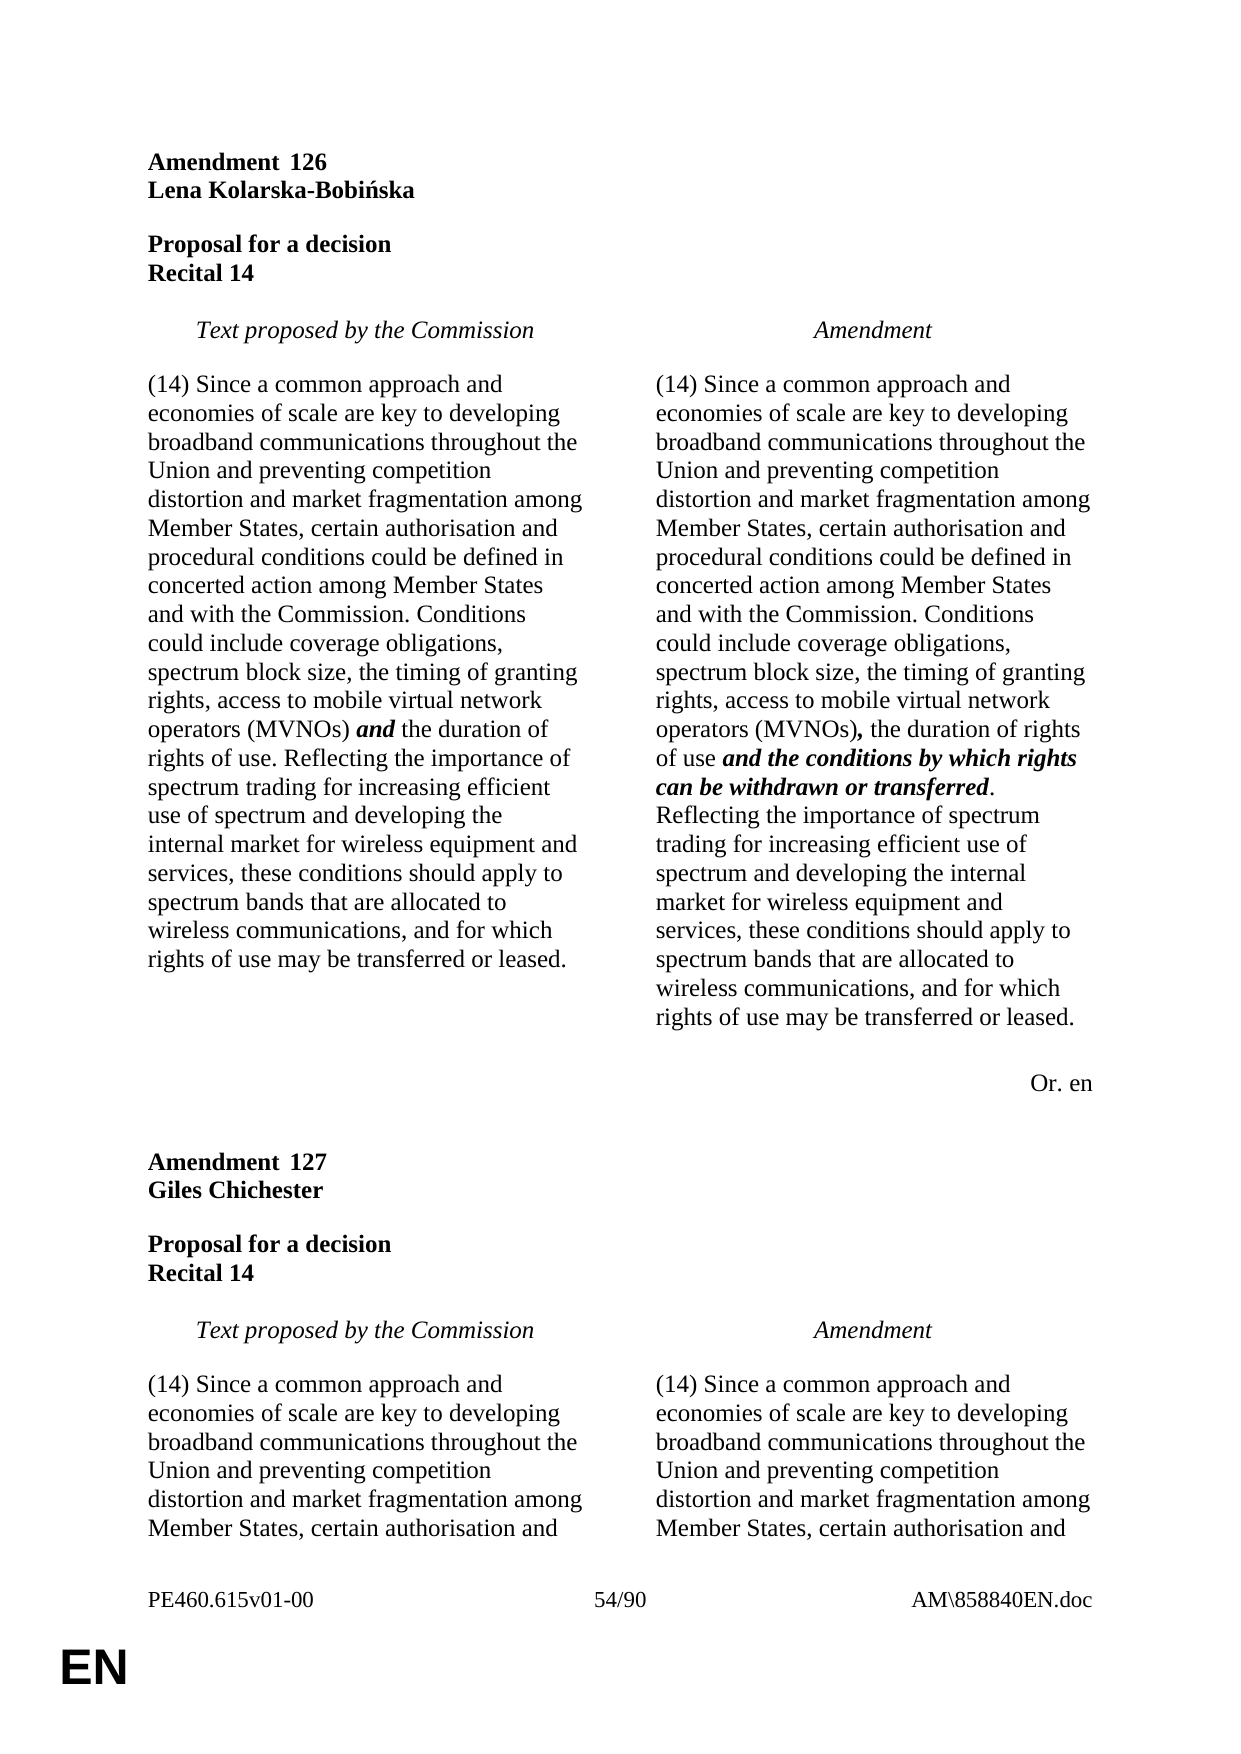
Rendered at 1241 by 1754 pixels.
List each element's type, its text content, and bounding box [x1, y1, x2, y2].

table_cell Amendment [620, 316, 1128, 369]
text <Amend>Amendment <NumAm>127</NumAm> [148, 1147, 1093, 1176]
table_cell (14) Since a common approach and economies of scale are key to developing broadband communications throughout the Union and preventing competition distortion and market fragmentation among Member States, certain authorisation and [620, 1369, 1128, 1542]
text <Article>Recital 14 </Article> [148, 258, 1093, 287]
text <DocAmend>Proposal for a decision</DocAmend> [148, 1229, 1093, 1258]
table_cell Amendment [620, 1316, 1128, 1369]
text <Article>Recital 14 </Article> [148, 1258, 1093, 1287]
text <Members>Giles Chichester</Members> [148, 1176, 1093, 1204]
text <Members>Lena Kolarska-Bobińska</Members> [148, 176, 1093, 204]
text Or. <Original>{EN}en</Original> [148, 1068, 1093, 1097]
table_cell (14) Since a common approach and economies of scale are key to developing broadband communications throughout the Union and preventing competition distortion and market fragmentation among Member States, certain authorisation and [112, 1369, 620, 1542]
table_header [112, 287, 1128, 316]
text <Amend>Amendment <NumAm>126</NumAm> [148, 147, 1093, 176]
table_cell Text proposed by the Commission [112, 1316, 620, 1369]
table_cell (14) Since a common approach and economies of scale are key to developing broadband communications throughout the Union and preventing competition distortion and market fragmentation among Member States, certain authorisation and procedural conditions could be defined in concerted action among Member States and with the Commission. Conditions could include coverage obligations, spectrum block size, the timing of granting rights, access to mobile virtual network operators (MVNOs), the duration of rights of use and the conditions by which rights can be withdrawn or transferred. Reflecting the importance of spectrum trading for increasing efficient use of spectrum and developing the internal market for wireless equipment and services, these conditions should apply to spectrum bands that are allocated to wireless communications, and for which rights of use may be transferred or leased. [620, 369, 1128, 1043]
text <DocAmend>Proposal for a decision</DocAmend> [148, 229, 1093, 258]
table_cell Text proposed by the Commission [112, 316, 620, 369]
table_cell (14) Since a common approach and economies of scale are key to developing broadband communications throughout the Union and preventing competition distortion and market fragmentation among Member States, certain authorisation and procedural conditions could be defined in concerted action among Member States and with the Commission. Conditions could include coverage obligations, spectrum block size, the timing of granting rights, access to mobile virtual network operators (MVNOs) and the duration of rights of use. Reflecting the importance of spectrum trading for increasing efficient use of spectrum and developing the internal market for wireless equipment and services, these conditions should apply to spectrum bands that are allocated to wireless communications, and for which rights of use may be transferred or leased. [112, 369, 620, 1043]
table_header [112, 1287, 1128, 1316]
